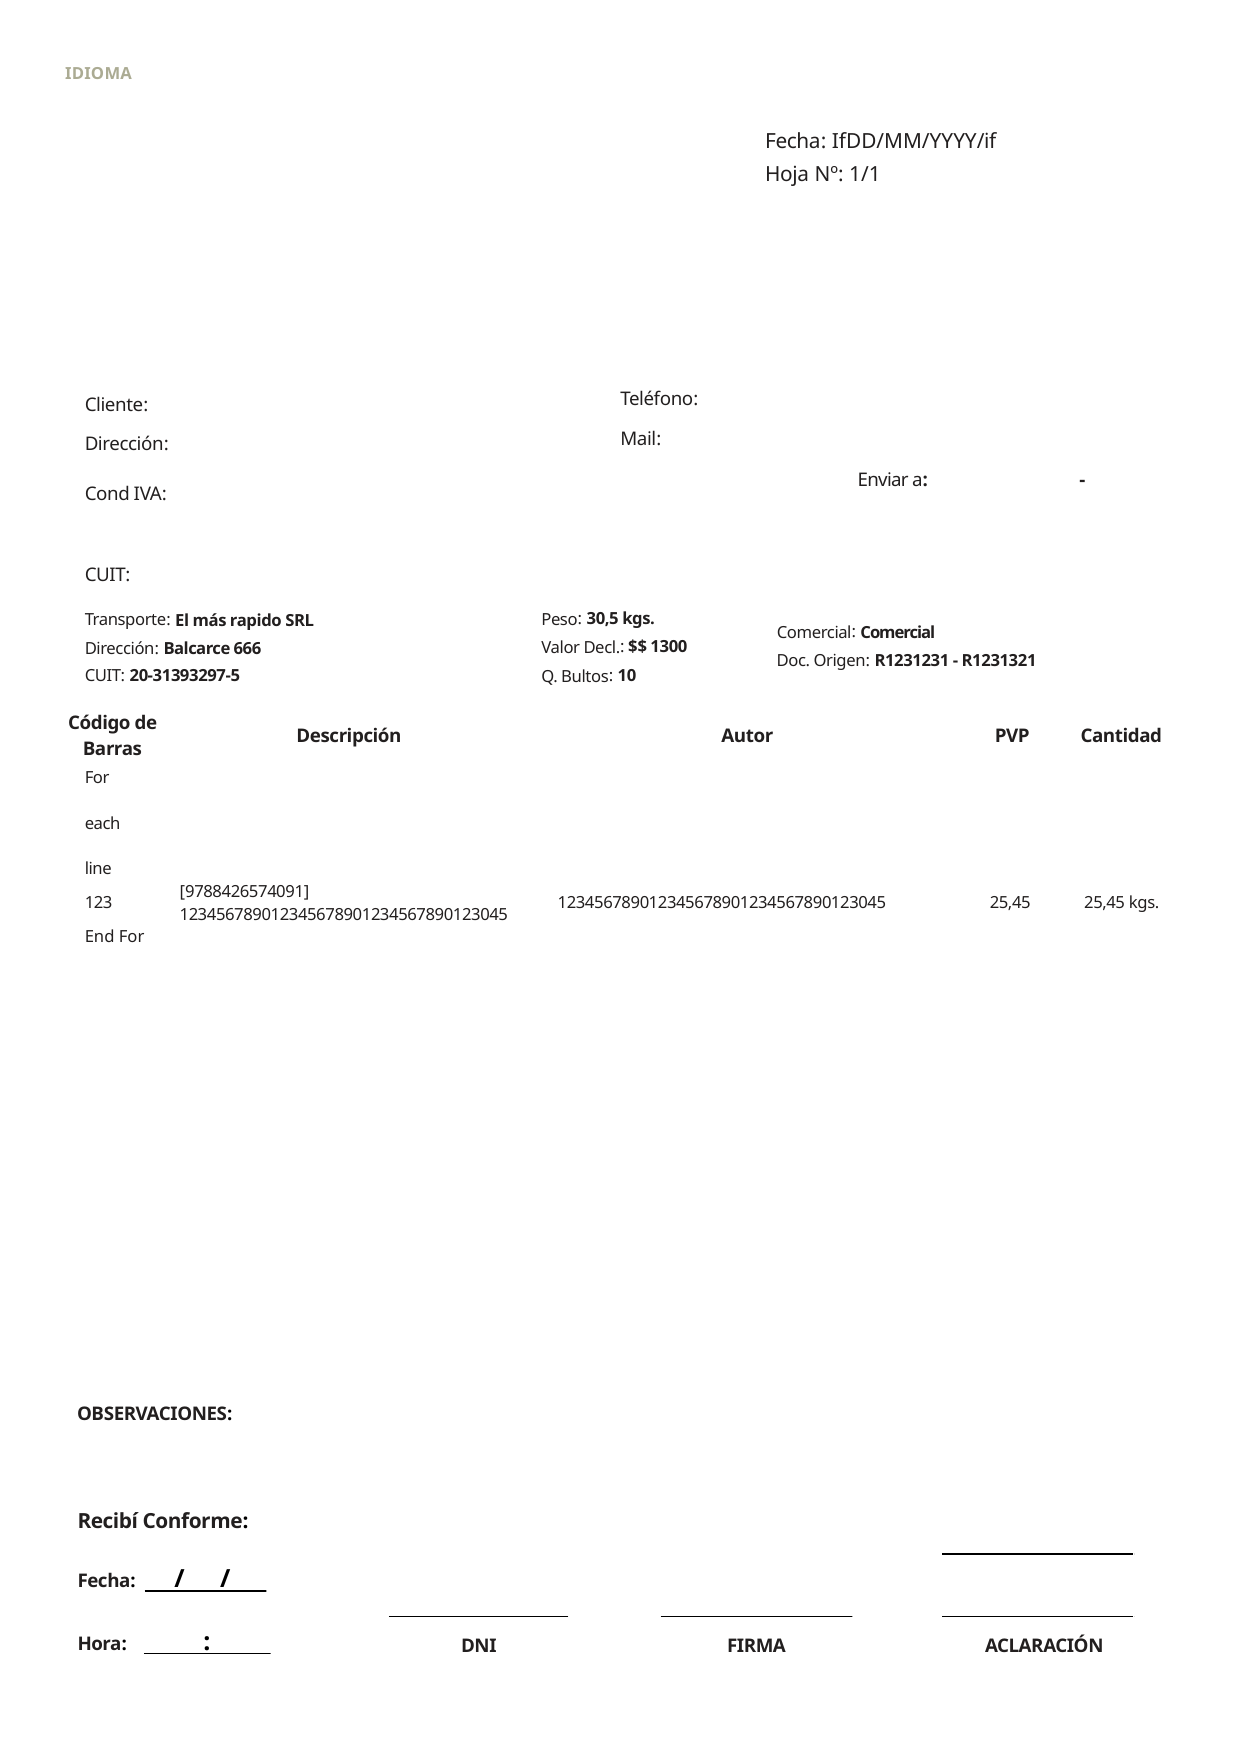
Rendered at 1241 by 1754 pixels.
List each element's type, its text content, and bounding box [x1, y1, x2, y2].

table_cell [957, 925, 1067, 954]
table_cell 25,45 kgs. [1068, 880, 1175, 925]
table_cell 123 [65, 880, 160, 925]
table_cell 25,45 [957, 880, 1067, 925]
table_header For each line [65, 766, 160, 879]
table_header [1068, 766, 1175, 879]
table_cell End For [65, 925, 160, 954]
table_cell [538, 925, 957, 954]
table_cell [160, 925, 538, 954]
table_header [538, 766, 957, 879]
table_cell [9788426574091] 123456789012345678901234567890123045 [160, 880, 538, 925]
table_cell 123456789012345678901234567890123045 [538, 880, 957, 925]
table_header [160, 766, 538, 879]
table_cell [1068, 925, 1175, 954]
table_header [957, 766, 1067, 879]
